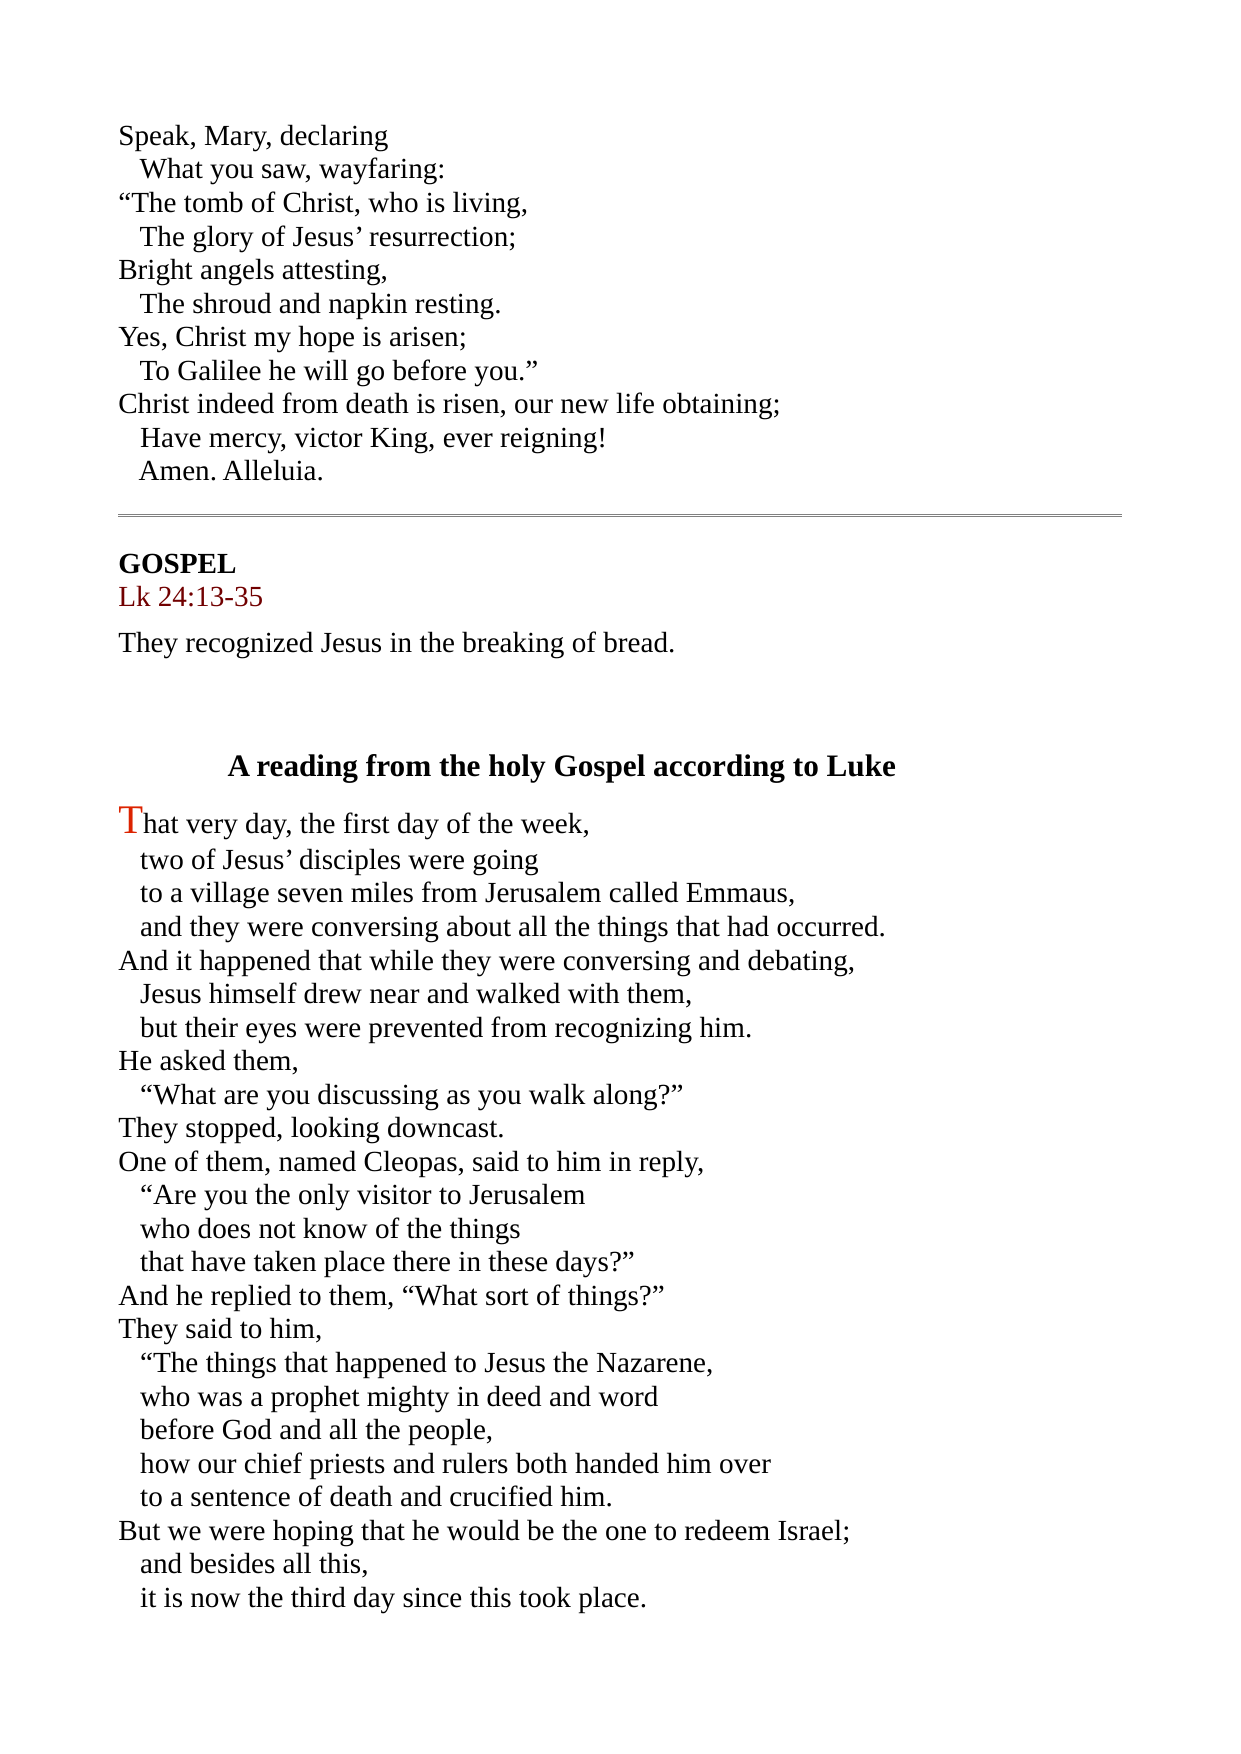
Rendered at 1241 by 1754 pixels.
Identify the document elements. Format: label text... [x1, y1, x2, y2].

text A reading from the holy Gospel according to Luke [118, 671, 1122, 783]
text They recognized Jesus in the breaking of bread. [118, 625, 1122, 659]
text That very day, the first day of the week, two of Jesus’ disciples were going to a village seven miles from Jerusalem called Emmaus, and they were conversing about all the things that had occurred. And it happened that while they were conversing and debating, Jesus himself drew near and walked with them, but their eyes were prevented from recognizing him. He asked them, “What are you discussing as you walk along?” They stopped, looking downcast. One of them, named Cleopas, said to him in reply, “Are you the only visitor to Jerusalem who does not know of the things that have taken place there in these days?” And he replied to them, “What sort of things?” They said to him, “The things that happened to Jesus the Nazarene, who was a prophet mighty in deed and word before God and all the people, how our chief priests and rulers both handed him over to a sentence of death and crucified him. But we were hoping that he would be the one to redeem Israel; and besides all this, it is now the third day since this took place. [118, 795, 1122, 1613]
text GOSPEL Lk 24:13-35 [118, 546, 1122, 613]
text Speak, Mary, declaring What you saw, wayfaring: “The tomb of Christ, who is living, The glory of Jesus’ resurrection; Bright angels attesting, The shroud and napkin resting. Yes, Christ my hope is arisen; To Galilee he will go before you.” Christ indeed from death is risen, our new life obtaining; Have mercy, victor King, ever reigning! Amen. Alleluia. [118, 118, 1122, 487]
